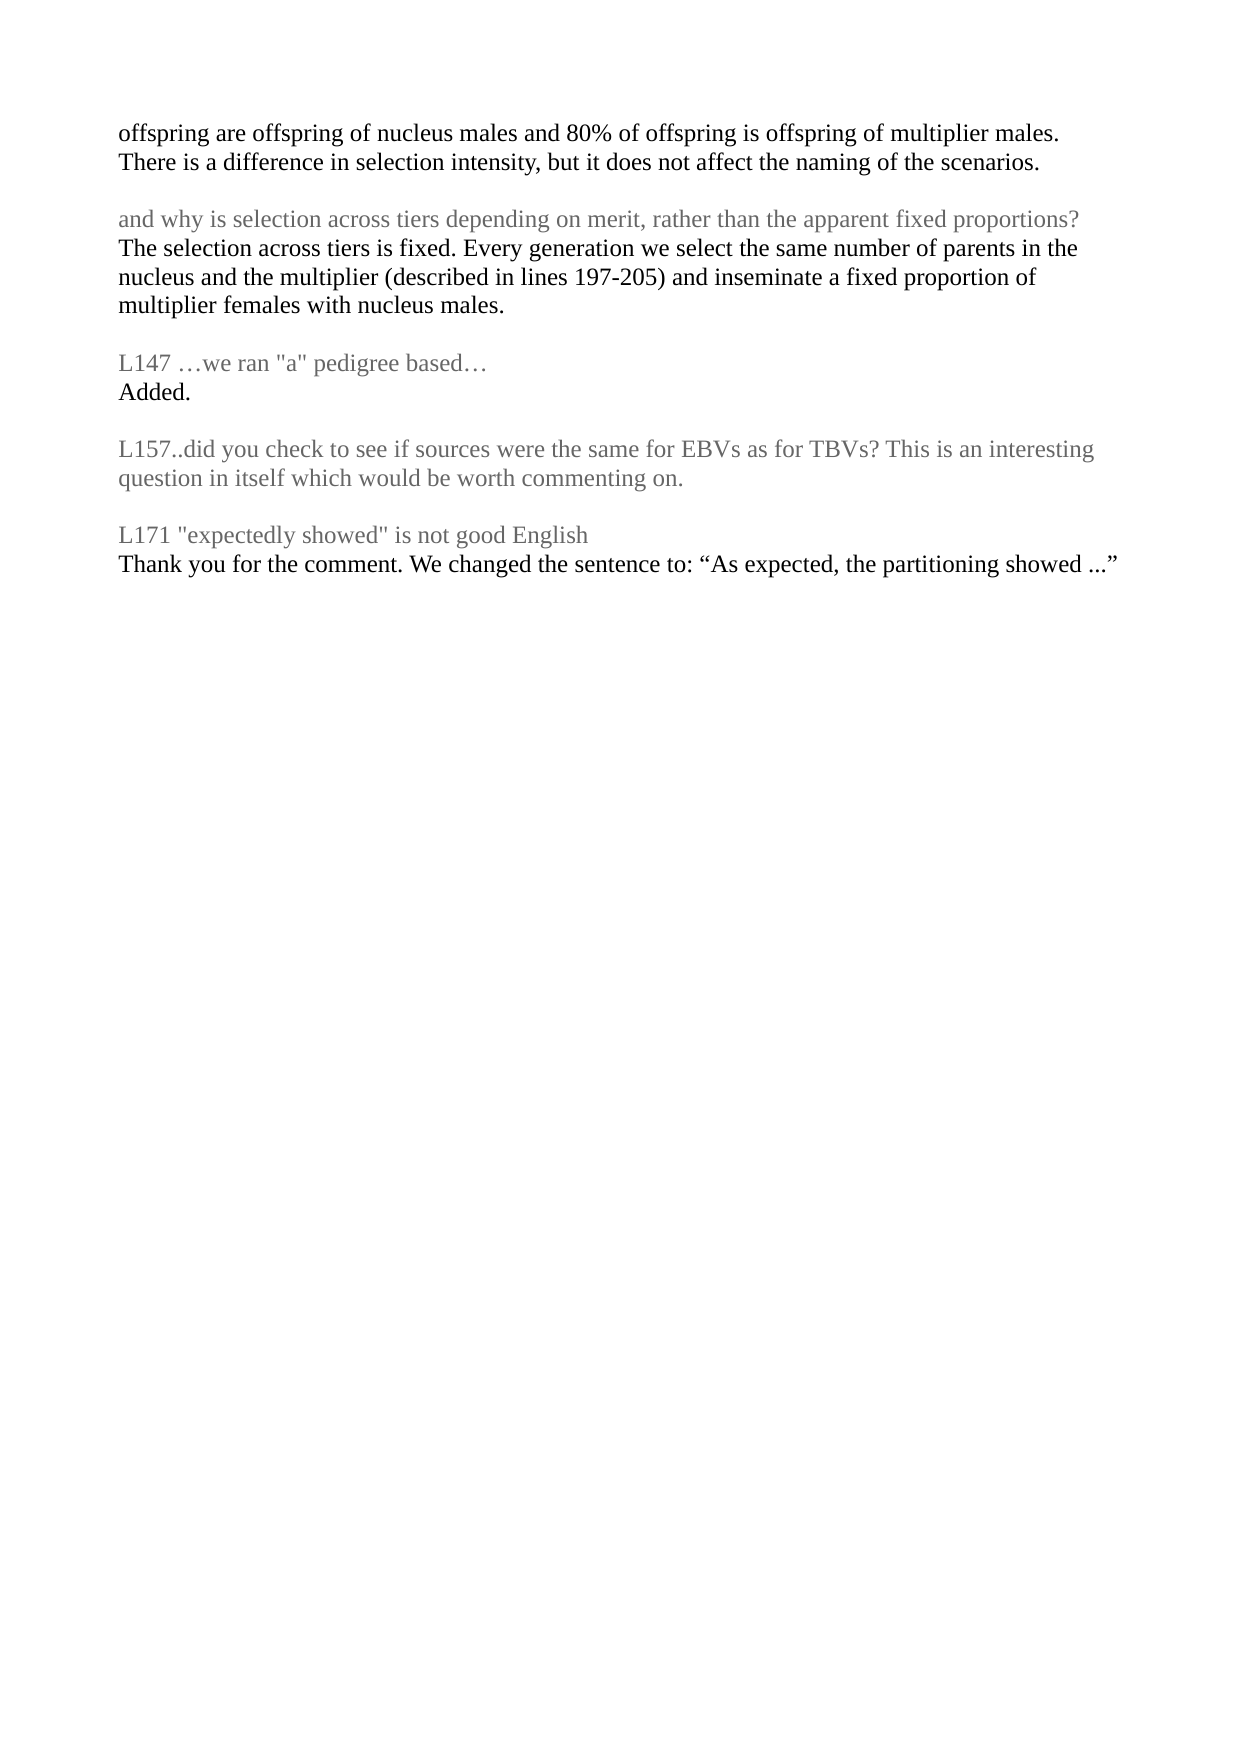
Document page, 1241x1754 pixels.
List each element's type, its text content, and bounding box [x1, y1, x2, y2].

text The selection across tiers is fixed. Every generation we select the same number of parents in the nucleus and the multiplier (described in lines 197-205) and inseminate a fixed proportion of multiplier females with nucleus males. L147 …we ran "a" pedigree based… [118, 233, 1122, 377]
text offspring are offspring of nucleus males and 80% of offspring is offspring of multiplier males. There is a difference in selection intensity, but it does not affect the naming of the scenarios. [118, 118, 1122, 176]
text Thank you for the comment. We changed the sentence to: “As expected, the partitioning showed ...” [118, 549, 1122, 607]
text and why is selection across tiers depending on merit, rather than the apparent fixed proportions? [118, 204, 1122, 233]
text Added. L157..did you check to see if sources were the same for EBVs as for TBVs? This is an interesting question in itself which would be worth commenting on. L171 "expectedly showed" is not good English [118, 377, 1122, 549]
